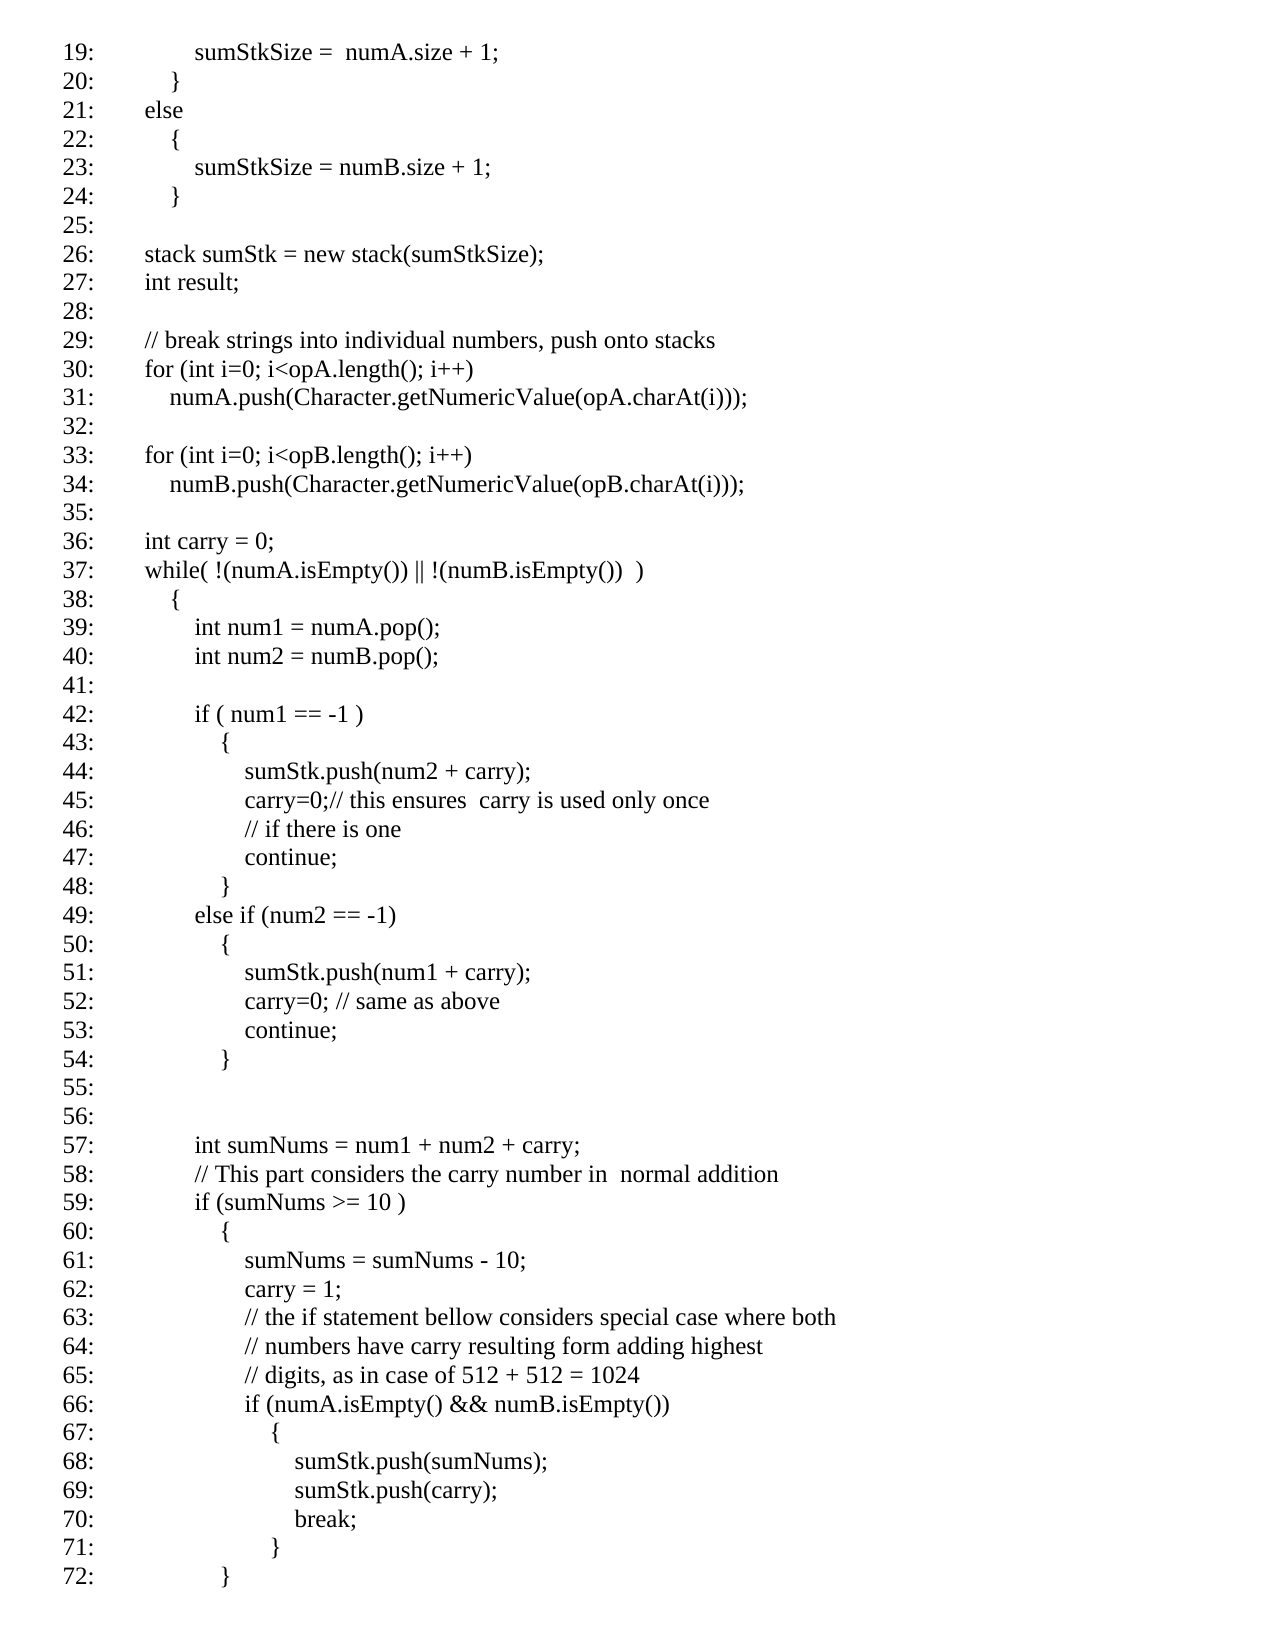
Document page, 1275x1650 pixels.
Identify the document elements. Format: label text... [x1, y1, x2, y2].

text 58: // This part considers the carry number in normal addition [37, 1159, 1237, 1187]
text 36: int carry = 0; [37, 526, 1237, 555]
text 67: { [37, 1417, 1237, 1446]
text 25: [37, 210, 1237, 239]
text 35: [37, 497, 1237, 526]
text 26: stack sumStk = new stack(sumStkSize); [37, 239, 1237, 267]
text 24: } [37, 181, 1237, 210]
text 49: else if (num2 == -1) [37, 900, 1237, 929]
text 31: numA.push(Character.getNumericValue(opA.charAt(i))); [37, 382, 1237, 411]
text 47: continue; [37, 842, 1237, 871]
text 50: { [37, 929, 1237, 957]
text 72: } [37, 1561, 1237, 1590]
text 33: for (int i=0; i<opB.length(); i++) [37, 440, 1237, 469]
text 42: if ( num1 == -1 ) [37, 699, 1237, 727]
text 61: sumNums = sumNums - 10; [37, 1245, 1237, 1274]
text 54: } [37, 1044, 1237, 1072]
text 39: int num1 = numA.pop(); [37, 612, 1237, 641]
text 34: numB.push(Character.getNumericValue(opB.charAt(i))); [37, 469, 1237, 497]
text 57: int sumNums = num1 + num2 + carry; [37, 1130, 1237, 1159]
text 71: } [37, 1532, 1237, 1561]
text 20: } [37, 66, 1237, 95]
text 38: { [37, 584, 1237, 612]
text 66: if (numA.isEmpty() && numB.isEmpty()) [37, 1389, 1237, 1417]
text 63: // the if statement bellow considers special case where both [37, 1302, 1237, 1331]
text 41: [37, 670, 1237, 699]
text 23: sumStkSize = numB.size + 1; [37, 152, 1237, 181]
text 46: // if there is one [37, 814, 1237, 842]
text 40: int num2 = numB.pop(); [37, 641, 1237, 670]
text 59: if (sumNums >= 10 ) [37, 1187, 1237, 1216]
text 65: // digits, as in case of 512 + 512 = 1024 [37, 1360, 1237, 1389]
text 43: { [37, 727, 1237, 756]
text 70: break; [37, 1504, 1237, 1532]
text 22: { [37, 124, 1237, 152]
text 29: // break strings into individual numbers, push onto stacks [37, 325, 1237, 354]
text 53: continue; [37, 1015, 1237, 1044]
text 32: [37, 411, 1237, 440]
text 44: sumStk.push(num2 + carry); [37, 756, 1237, 785]
text 30: for (int i=0; i<opA.length(); i++) [37, 354, 1237, 382]
text 56: [37, 1101, 1237, 1130]
text 55: [37, 1072, 1237, 1101]
text 62: carry = 1; [37, 1274, 1237, 1302]
text 60: { [37, 1216, 1237, 1245]
text 51: sumStk.push(num1 + carry); [37, 957, 1237, 986]
text 64: // numbers have carry resulting form adding highest [37, 1331, 1237, 1360]
text 45: carry=0;// this ensures carry is used only once [37, 785, 1237, 814]
text 48: } [37, 871, 1237, 900]
text 37: while( !(numA.isEmpty()) || !(numB.isEmpty()) ) [37, 555, 1237, 584]
text 28: [37, 296, 1237, 325]
text 68: sumStk.push(sumNums); [37, 1446, 1237, 1475]
text 69: sumStk.push(carry); [37, 1475, 1237, 1504]
text 27: int result; [37, 267, 1237, 296]
text 19: sumStkSize = numA.size + 1; [37, 37, 1237, 66]
text 21: else [37, 95, 1237, 124]
text 52: carry=0; // same as above [37, 986, 1237, 1015]
